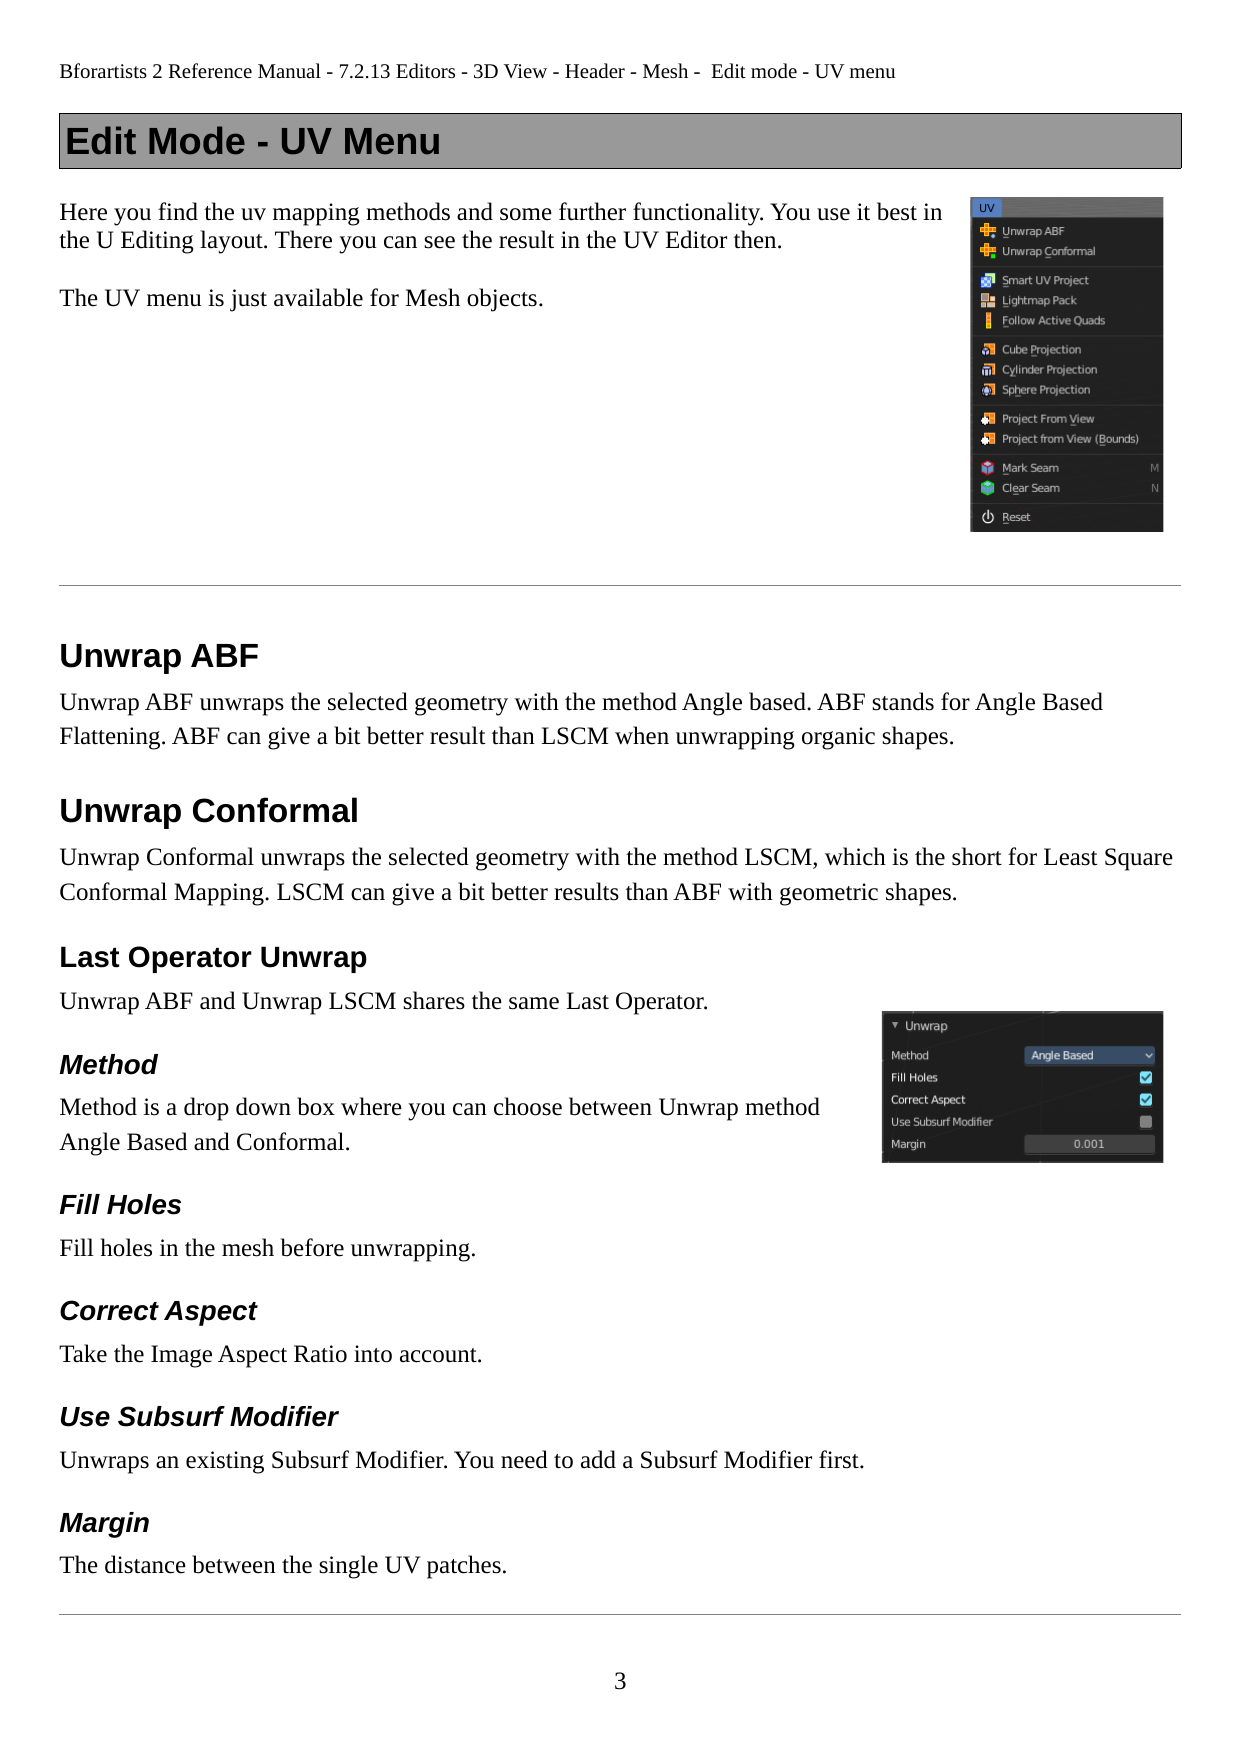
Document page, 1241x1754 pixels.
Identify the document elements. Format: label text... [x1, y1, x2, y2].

table_header Edit Mode - UV Menu [60, 114, 1181, 168]
subtitle Correct Aspect [59, 1294, 1181, 1326]
text Unwrap Conformal unwraps the selected geometry with the method LSCM, which is the short for Least Square Conformal Mapping. LSCM can give a bit better results than ABF with geometric shapes. [59, 842, 1181, 905]
text Here you find the uv mapping methods and some further functionality. You use it best in the U Editing layout. There you can see the result in the UV Editor then. [59, 197, 970, 254]
text Fill holes in the mesh before unwrapping. [59, 1233, 1181, 1262]
subtitle Unwrap ABF [59, 635, 1181, 674]
text The distance between the single UV patches. [59, 1551, 1181, 1579]
subtitle Fill Holes [59, 1188, 1181, 1220]
picture [881, 1011, 1164, 1163]
picture [970, 197, 1164, 532]
subtitle [1164, 1048, 1181, 1080]
subtitle Use Subsurf Modifier [59, 1400, 1181, 1432]
subtitle Last Operator Unwrap [59, 940, 1181, 974]
text Method is a drop down box where you can choose between Unwrap method Angle Based and Conformal. [59, 1092, 881, 1156]
text Unwrap ABF and Unwrap LSCM shares the same Last Operator. [59, 986, 1181, 1015]
text The UV menu is just available for Mesh objects. [59, 283, 970, 312]
text Unwraps an existing Subsurf Modifier. You need to add a Subsurf Modifier first. [59, 1445, 1181, 1473]
text Take the Image Aspect Ratio into account. [59, 1339, 1181, 1367]
subtitle Method [59, 1048, 881, 1080]
subtitle Margin [59, 1506, 1181, 1538]
subtitle Unwrap Conformal [59, 791, 1181, 829]
text Unwrap ABF unwraps the selected geometry with the method Angle based. ABF stands for Angle Based Flattening. ABF can give a bit better result than LSCM when unwrapping organic shapes. [59, 687, 1181, 750]
